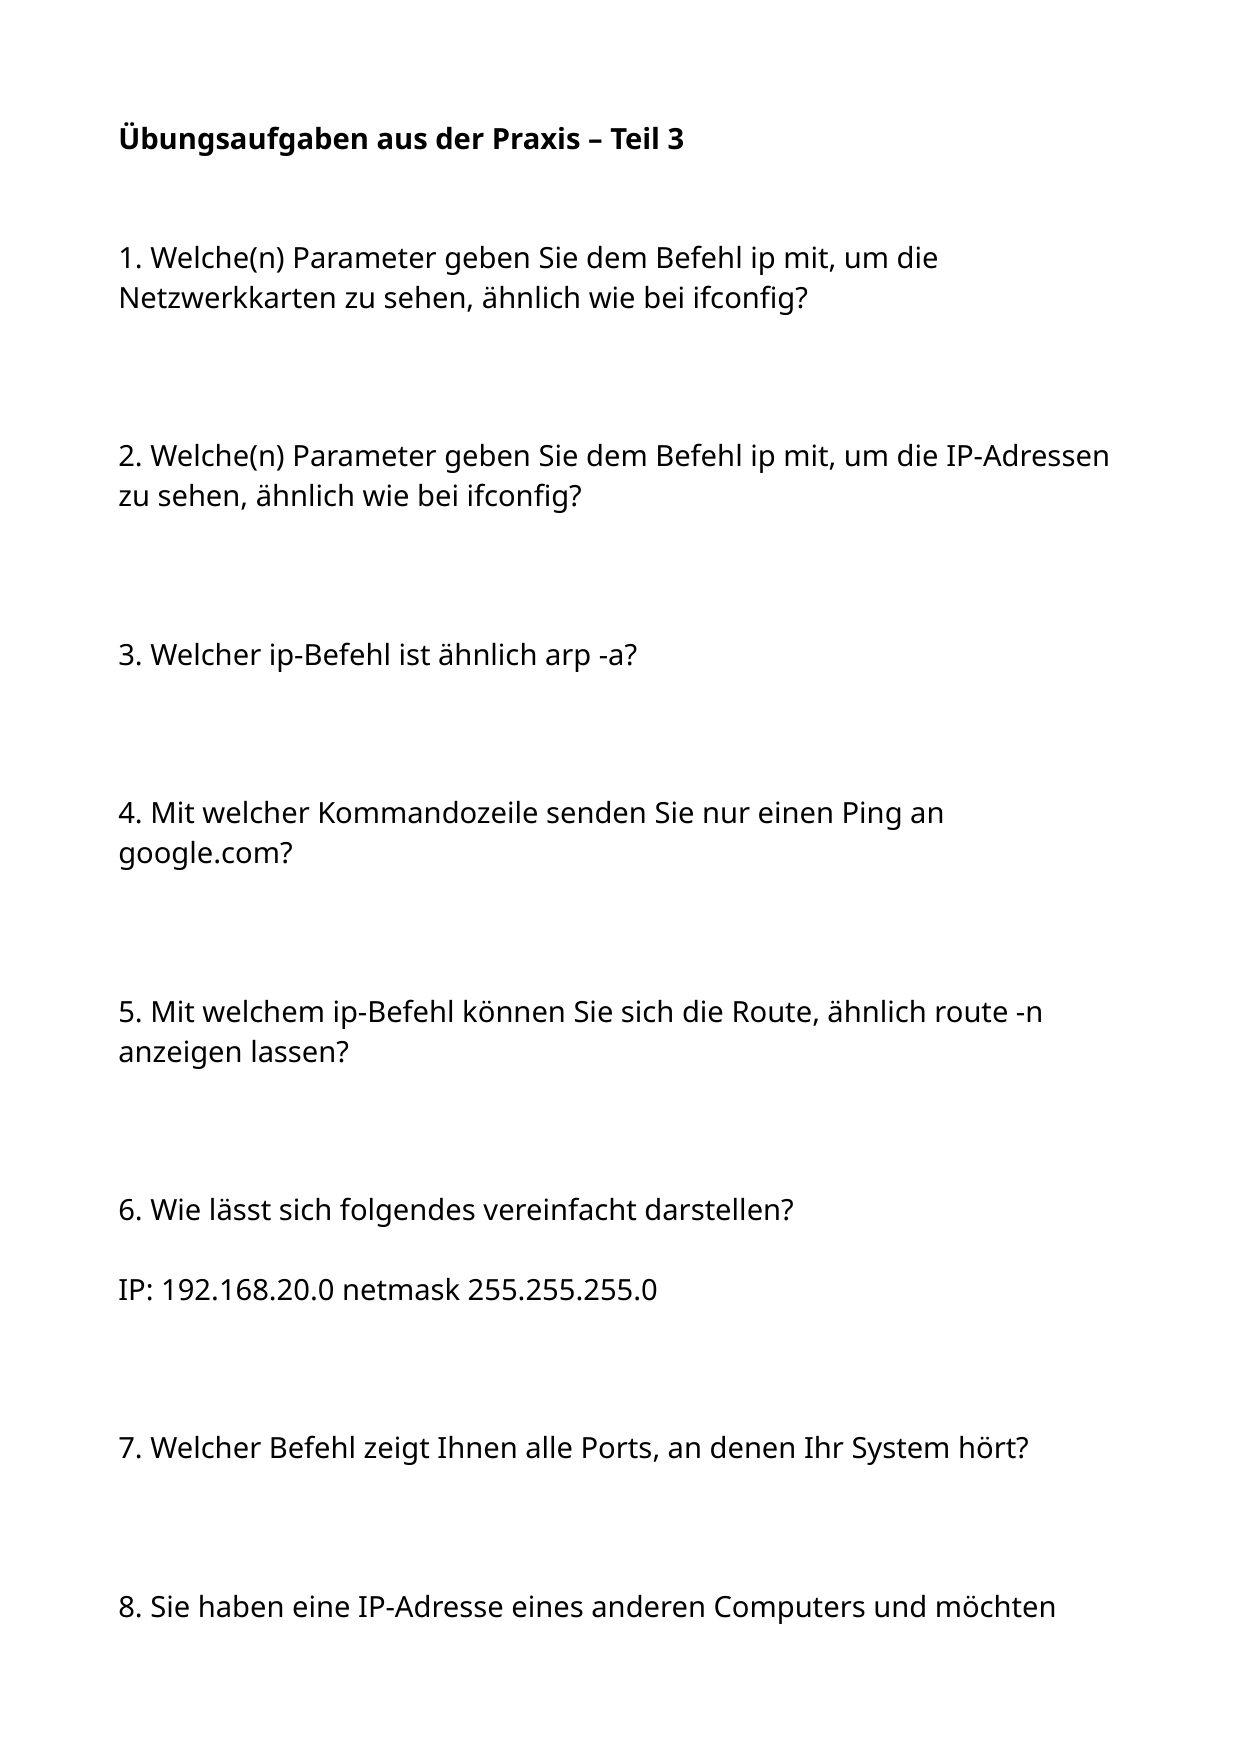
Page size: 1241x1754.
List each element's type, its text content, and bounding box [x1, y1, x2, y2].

text Übungsaufgaben aus der Praxis – Teil 3 1. Welche(n) Parameter geben Sie dem Befehl ip mit, um die Netzwerkkarten zu sehen, ähnlich wie bei ifconfig? 2. Welche(n) Parameter geben Sie dem Befehl ip mit, um die IP-Adressen zu sehen, ähnlich wie bei ifconfig? 3. Welcher ip-Befehl ist ähnlich arp -a? 4. Mit welcher Kommandozeile senden Sie nur einen Ping an google.com? 5. Mit welchem ip-Befehl können Sie sich die Route, ähnlich route -n anzeigen lassen? 6. Wie lässt sich folgendes vereinfacht darstellen? IP: 192.168.20.0 netmask 255.255.255.0 7. Welcher Befehl zeigt Ihnen alle Ports, an denen Ihr System hört? 8. Sie haben eine IP-Adresse eines anderen Computers und möchten [118, 118, 1122, 1626]
